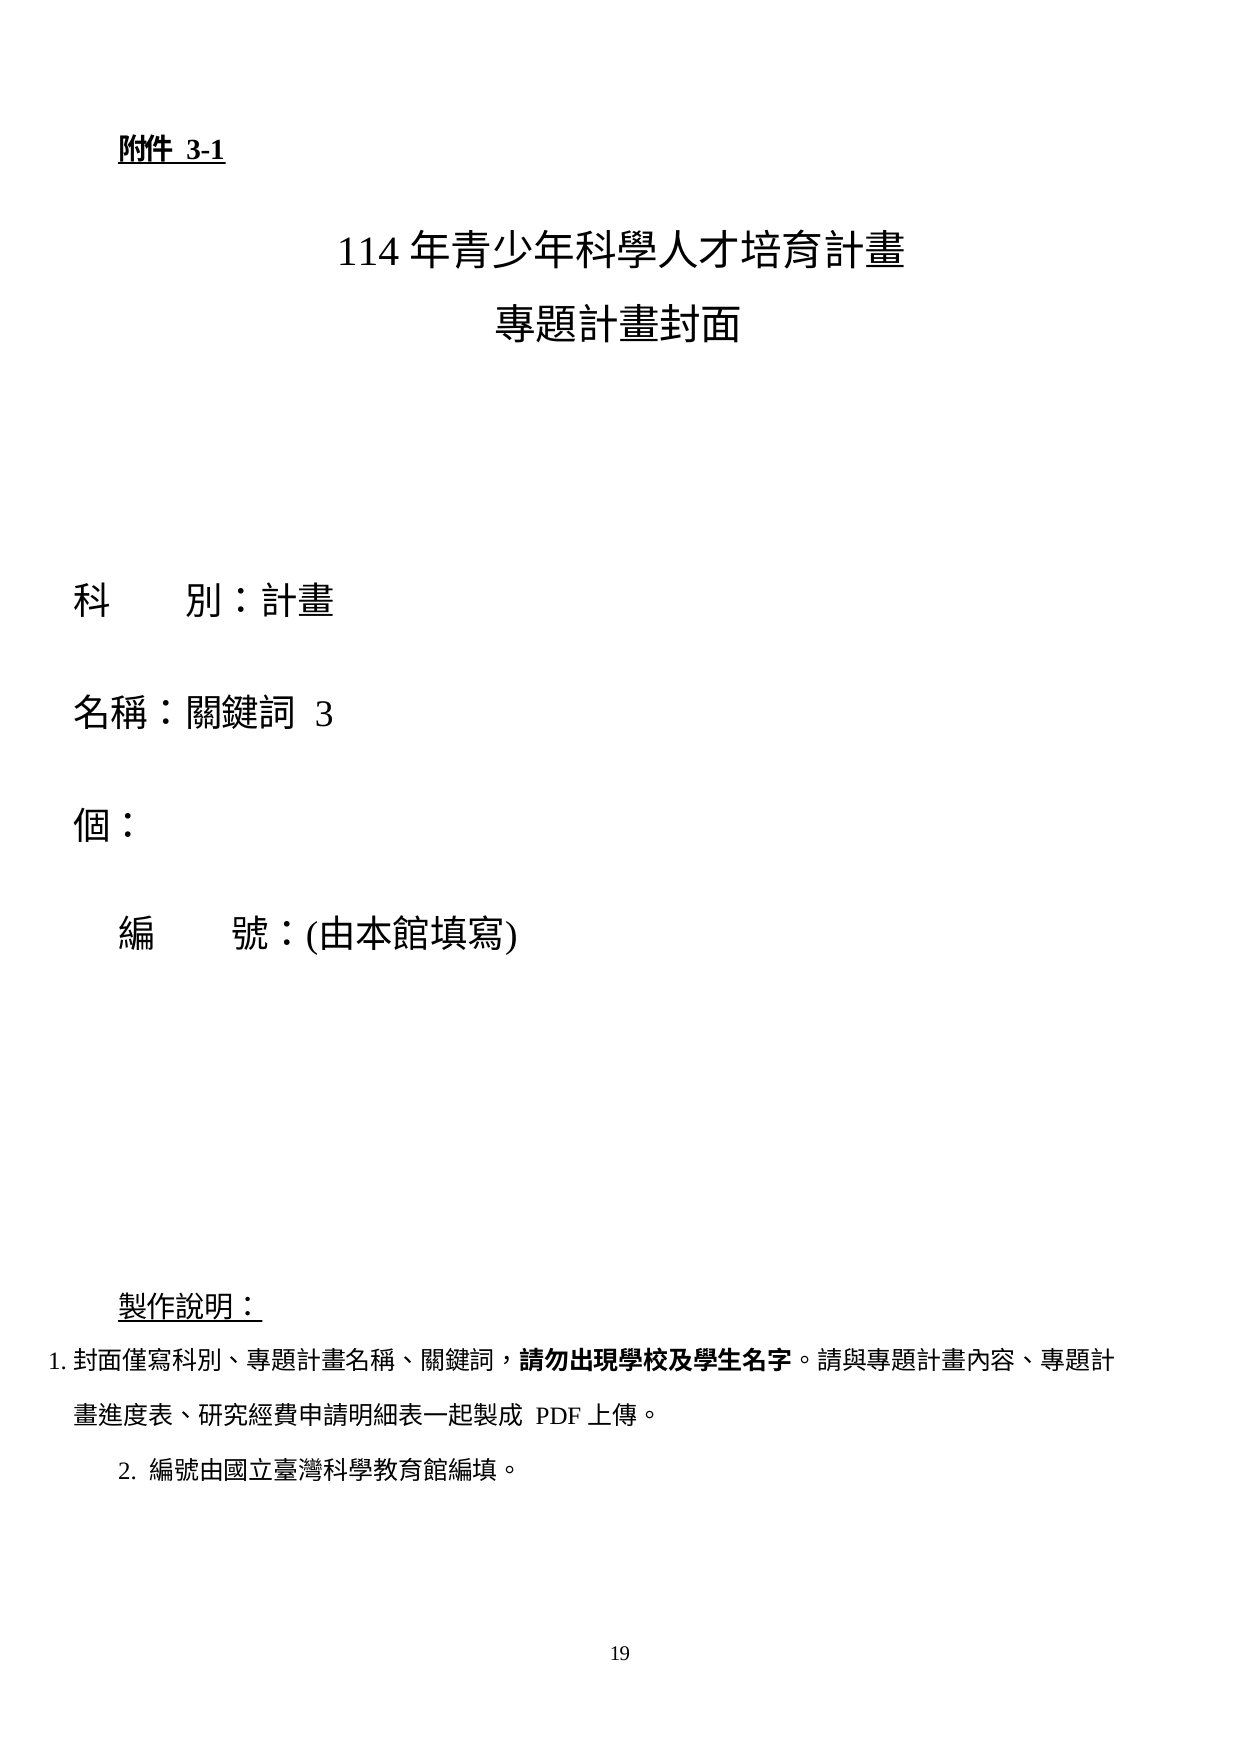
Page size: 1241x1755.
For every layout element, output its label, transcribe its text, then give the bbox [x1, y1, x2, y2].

list 編號由國立臺灣科學教育館編填。 [118, 1450, 1168, 1487]
text 編 號：(由本館填寫) [118, 908, 1168, 957]
subtitle 專題計畫封面 [212, 291, 1025, 351]
text 114 年青少年科學人才培育計畫 [75, 225, 1168, 275]
text 製作說明： [118, 1283, 1168, 1326]
subtitle 科 別：計畫名稱：關鍵詞 3 個： [73, 571, 336, 850]
list 封面僅寫科別、專題計畫名稱、關鍵詞，請勿出現學校及學生名字。請與專題計畫內容、專題計畫進度表、研究經費申請明細表一起製成 PDF 上傳。 [48, 1341, 1129, 1431]
